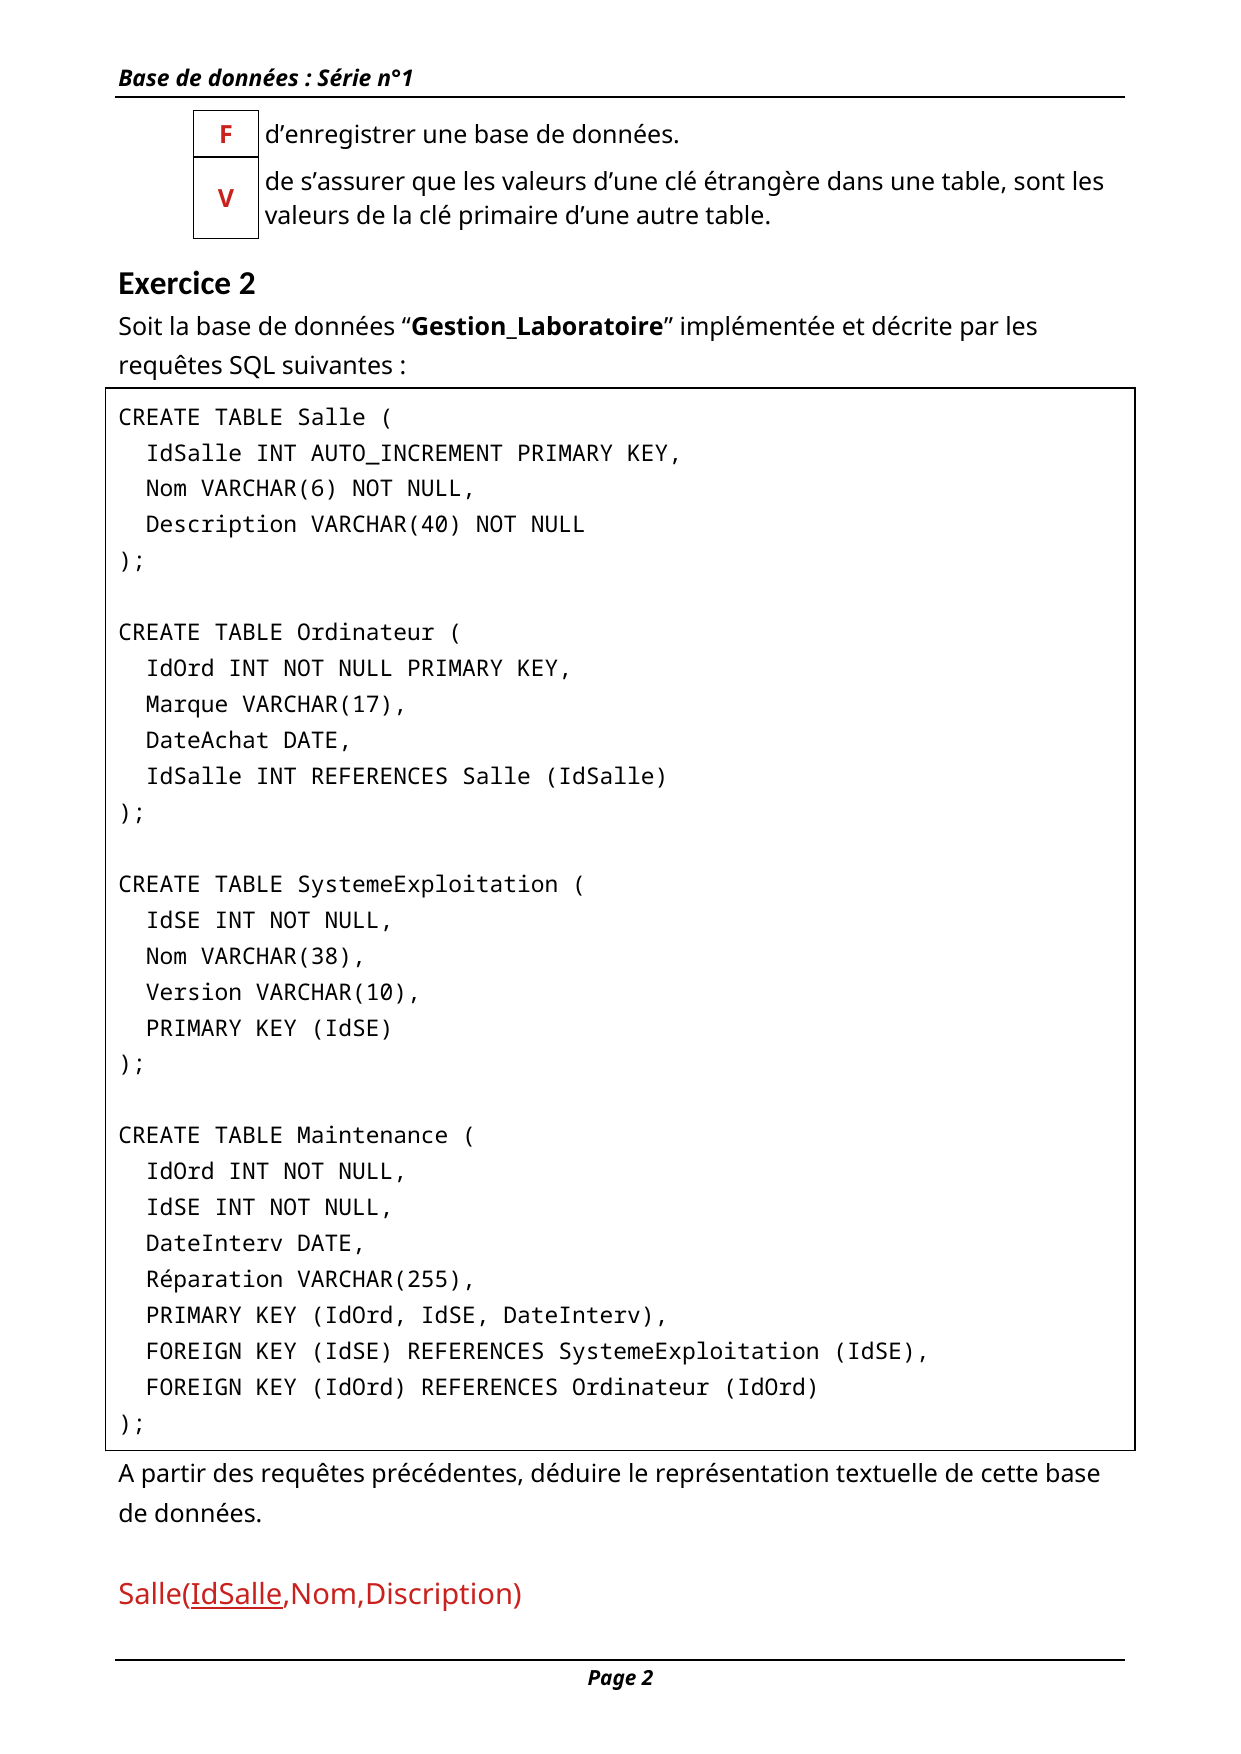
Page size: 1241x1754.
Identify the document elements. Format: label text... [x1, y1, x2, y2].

text IdSalle INT AUTO_INCREMENT PRIMARY KEY, [106, 423, 1134, 459]
text Réparation VARCHAR(255), [106, 1250, 1134, 1286]
text DateAchat DATE, [106, 711, 1134, 747]
text ); [106, 1034, 1134, 1079]
text CREATE TABLE SystemeExploitation ( [106, 854, 1134, 890]
text ); [106, 531, 1134, 576]
table_cell d’enregistrer une base de données. [259, 110, 1118, 156]
text IdSE INT NOT NULL, [106, 1178, 1134, 1214]
text Nom VARCHAR(6) NOT NULL, [106, 459, 1134, 495]
text DateInterv DATE, [106, 1214, 1134, 1250]
text CREATE TABLE Salle ( [106, 389, 1134, 423]
text Soit la base de données “Gestion_Laboratoire” implémentée et décrite par les requêtes SQL suivantes : [118, 309, 1122, 382]
text CREATE TABLE Maintenance ( [106, 1106, 1134, 1142]
text PRIMARY KEY (IdOrd, IdSE, DateInterv), [106, 1286, 1134, 1322]
text FOREIGN KEY (IdOrd) REFERENCES Ordinateur (IdOrd) [106, 1357, 1134, 1393]
text A partir des requêtes précédentes, déduire le représentation textuelle de cette base de données. [118, 1456, 1122, 1529]
text ); [106, 782, 1134, 827]
text Version VARCHAR(10), [106, 962, 1134, 998]
text CREATE TABLE Ordinateur ( [106, 603, 1134, 639]
text IdOrd INT NOT NULL PRIMARY KEY, [106, 639, 1134, 675]
table_cell F [194, 111, 258, 156]
text Marque VARCHAR(17), [106, 675, 1134, 711]
text PRIMARY KEY (IdSE) [106, 998, 1134, 1034]
text ); [106, 1393, 1134, 1450]
table_cell V [194, 158, 258, 237]
text Nom VARCHAR(38), [106, 926, 1134, 962]
text IdSE INT NOT NULL, [106, 890, 1134, 926]
subtitle Exercice 2 [118, 262, 1122, 303]
text Salle(IdSalle,Nom,Discription) [118, 1573, 1122, 1613]
text IdOrd INT NOT NULL, [106, 1142, 1134, 1178]
text Description VARCHAR(40) NOT NULL [106, 495, 1134, 531]
text FOREIGN KEY (IdSE) REFERENCES SystemeExploitation (IdSE), [106, 1322, 1134, 1357]
table_cell de s’assurer que les valeurs d’une clé étrangère dans une table, sont les valeurs de la clé primaire d’une autre table. [259, 156, 1118, 237]
text IdSalle INT REFERENCES Salle (IdSalle) [106, 747, 1134, 782]
